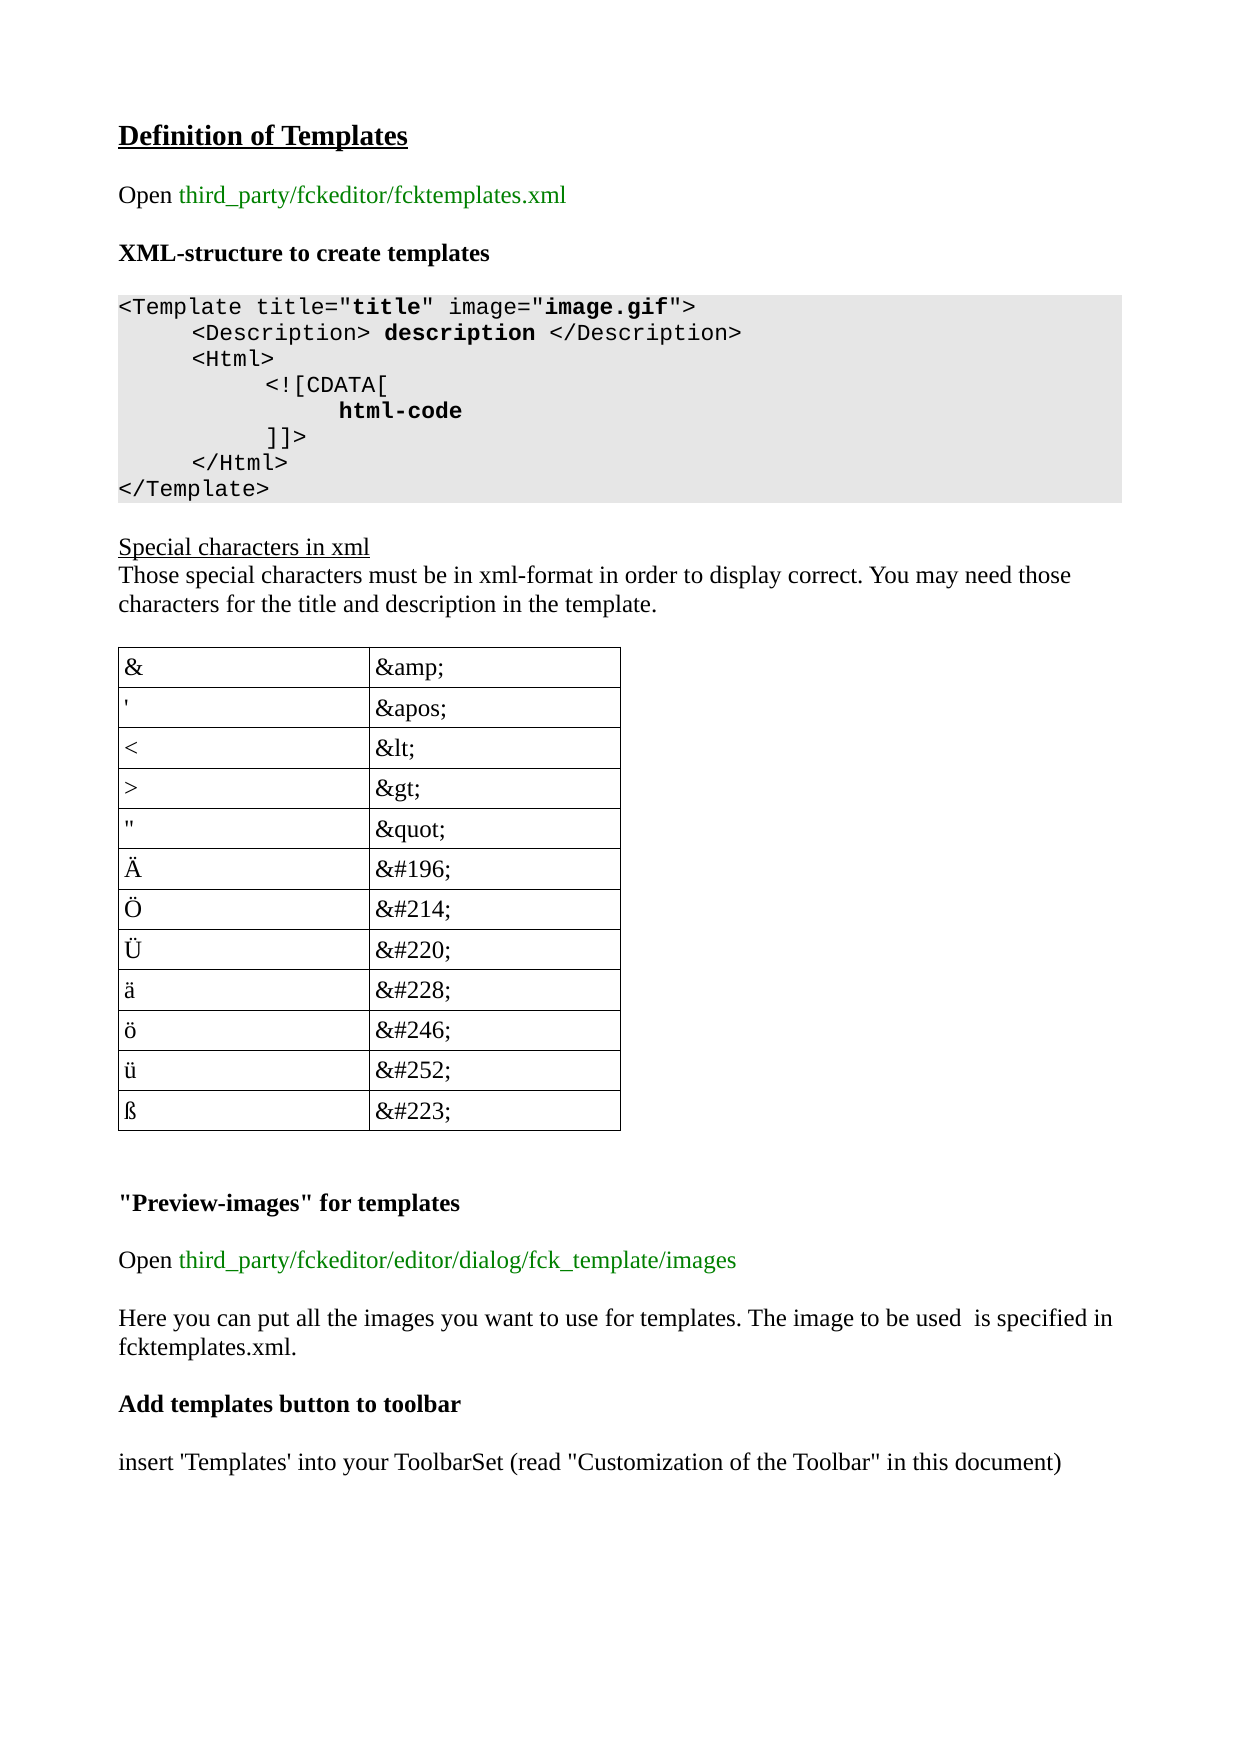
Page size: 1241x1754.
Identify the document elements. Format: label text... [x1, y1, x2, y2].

text Open third_party/fckeditor/fcktemplates.xml [118, 180, 1122, 209]
text ]]> [118, 425, 1122, 451]
text "Preview-images" for templates [118, 1188, 1122, 1217]
table_cell &#196; [370, 849, 620, 888]
text <Description> description </Description> [118, 321, 1122, 347]
table_cell &#246; [370, 1011, 620, 1050]
text Open third_party/fckeditor/editor/dialog/fck_template/images [118, 1246, 1122, 1274]
table_cell " [119, 809, 369, 848]
table_cell < [119, 728, 369, 768]
table_cell ß [119, 1091, 369, 1130]
table_cell Ü [119, 930, 369, 969]
table_cell &#214; [370, 890, 620, 929]
table_cell > [119, 769, 369, 808]
text Here you can put all the images you want to use for templates. The image to be used is specified in fcktemplates.xml. [118, 1303, 1122, 1361]
table_cell ' [119, 688, 369, 727]
text Definition of Templates [118, 118, 1122, 152]
text Add templates button to toolbar [118, 1389, 1122, 1418]
table_cell ä [119, 970, 369, 1009]
text <Html> [118, 347, 1122, 373]
table_cell &lt; [370, 728, 620, 768]
table_cell &#228; [370, 970, 620, 1009]
text <Template title="title" image="image.gif"> [118, 295, 1122, 321]
text XML-structure to create templates [118, 238, 1122, 267]
table_cell &apos; [370, 688, 620, 727]
text Special characters in xml [118, 532, 1122, 560]
table_cell Ä [119, 849, 369, 888]
table_cell &#220; [370, 930, 620, 969]
text insert 'Templates' into your ToolbarSet (read "Customization of the Toolbar" in this document) [118, 1447, 1122, 1476]
table_header & [119, 648, 369, 687]
table_cell &#252; [370, 1051, 620, 1090]
table_cell ö [119, 1011, 369, 1050]
text </Template> [118, 477, 1122, 503]
table_cell &#223; [370, 1091, 620, 1130]
table_cell &gt; [370, 769, 620, 808]
table_cell Ö [119, 890, 369, 929]
table_cell &quot; [370, 809, 620, 848]
text </Html> [118, 451, 1122, 477]
text <![CDATA[ [118, 373, 1122, 399]
table_header &amp; [370, 648, 620, 687]
text html-code [118, 399, 1122, 425]
text Those special characters must be in xml-format in order to display correct. You may need those characters for the title and description in the template. [118, 560, 1122, 618]
table_cell ü [119, 1051, 369, 1090]
